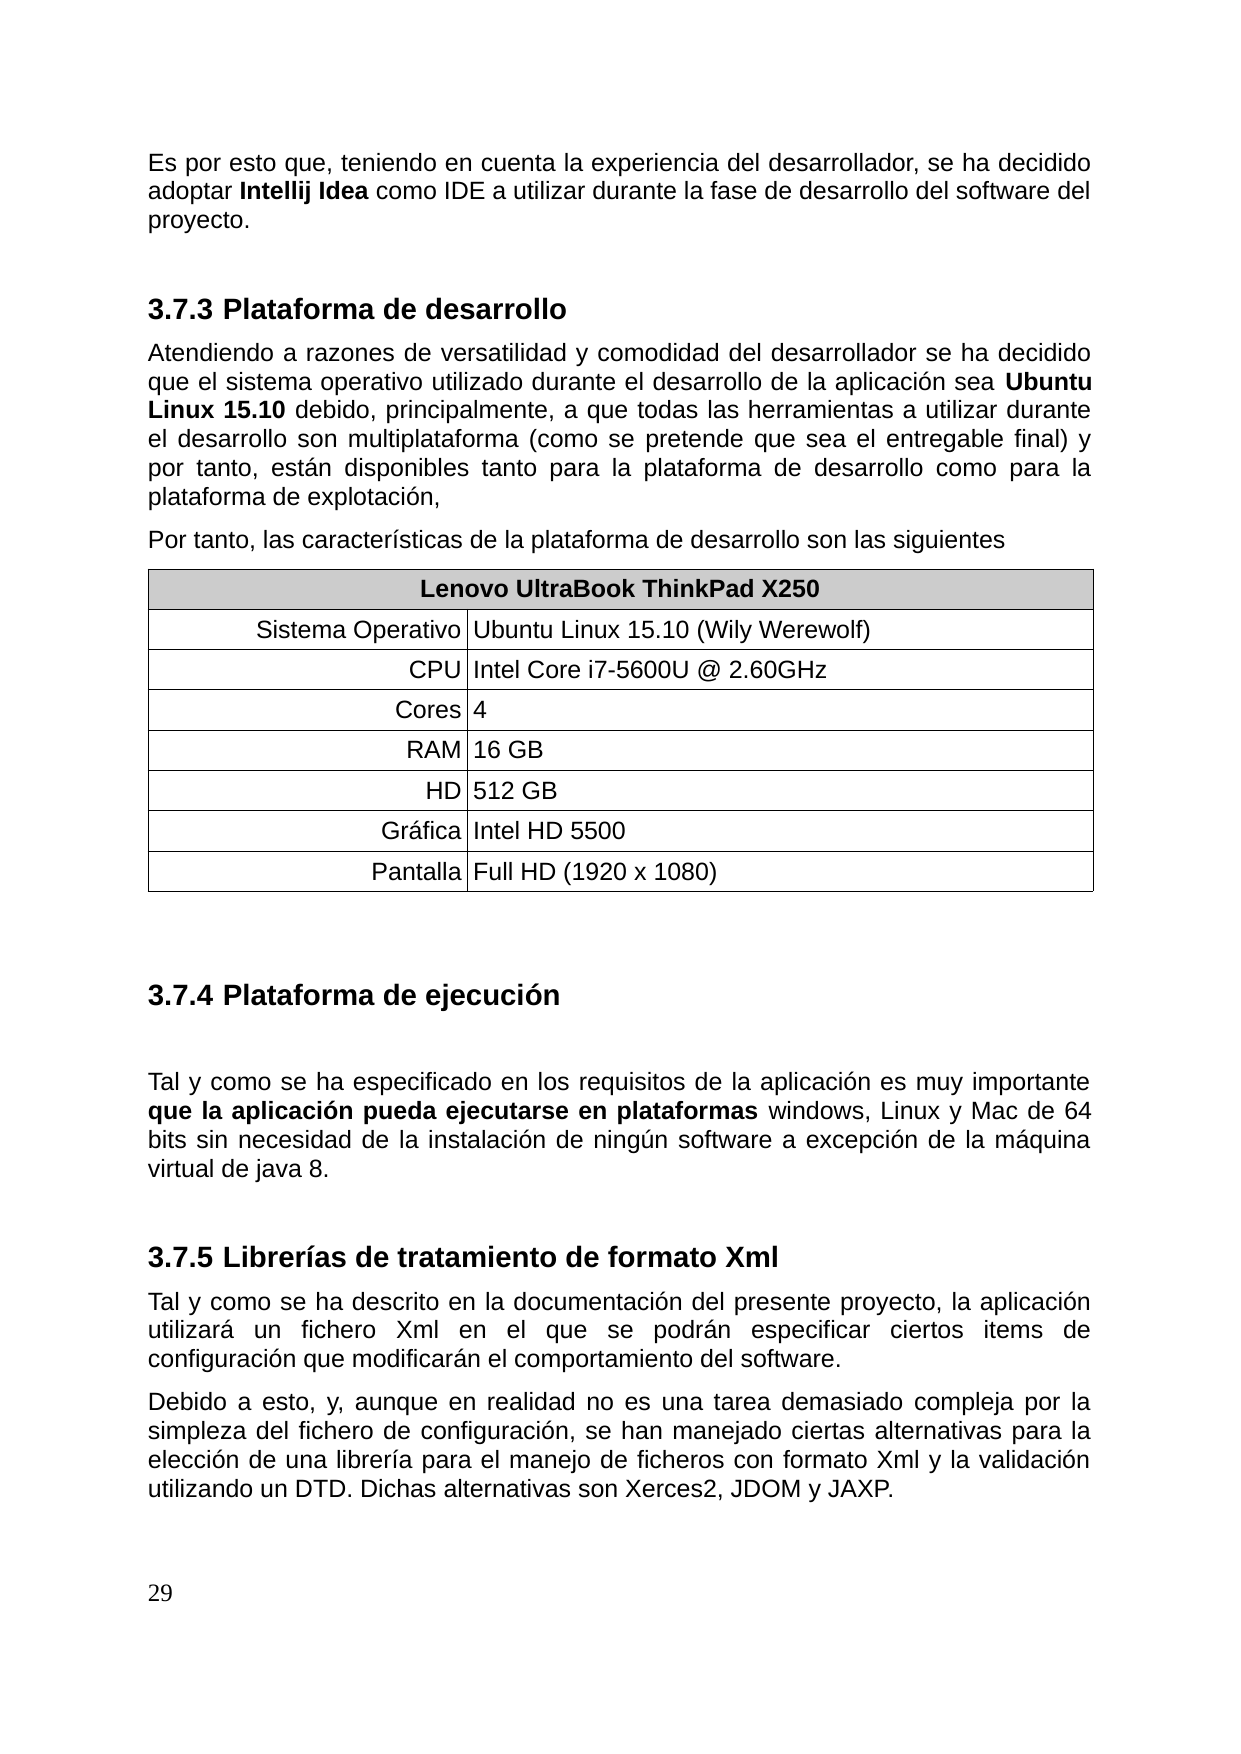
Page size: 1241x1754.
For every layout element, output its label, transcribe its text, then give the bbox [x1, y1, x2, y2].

text Atendiendo a razones de versatilidad y comodidad del desarrollador se ha decidido que el sistema operativo utilizado durante el desarrollo de la aplicación sea Ubuntu Linux 15.10 debido, principalmente, a que todas las herramientas a utilizar durante el desarrollo son multiplataforma (como se pretende que sea el entregable final) y por tanto, están disponibles tanto para la plataforma de desarrollo como para la plataforma de explotación, [148, 338, 1093, 511]
text Por tanto, las características de la plataforma de desarrollo son las siguientes [148, 525, 1093, 554]
table_cell HD [149, 771, 467, 810]
table_cell 512 GB [468, 771, 1093, 810]
table_cell CPU [149, 650, 467, 689]
table_cell RAM [149, 731, 467, 770]
table_cell Gráfica [149, 811, 467, 851]
subtitle Plataforma de desarrollo [148, 292, 1093, 326]
table_cell Intel HD 5500 [468, 811, 1093, 851]
table_cell Full HD (1920 x 1080) [468, 852, 1093, 891]
table_cell Sistema Operativo [149, 610, 467, 649]
table_cell Intel Core i7-5600U @ 2.60GHz [468, 650, 1093, 689]
table_cell 4 [468, 690, 1093, 730]
table_cell Pantalla [149, 852, 467, 891]
table_cell Cores [149, 690, 467, 730]
text Tal y como se ha especificado en los requisitos de la aplicación es muy importante que la aplicación pueda ejecutarse en plataformas windows, Linux y Mac de 64 bits sin necesidad de la instalación de ningún software a excepción de la máquina virtual de java 8. [148, 1067, 1093, 1182]
text Tal y como se ha descrito en la documentación del presente proyecto, la aplicación utilizará un fichero Xml en el que se podrán especificar ciertos items de configuración que modificarán el comportamiento del software. [148, 1286, 1093, 1373]
table_cell 16 GB [468, 731, 1093, 770]
table_cell Ubuntu Linux 15.10 (Wily Werewolf) [468, 610, 1093, 649]
subtitle Plataforma de ejecución [148, 978, 1093, 1011]
subtitle Librerías de tratamiento de formato Xml [148, 1240, 1093, 1274]
text Debido a esto, y, aunque en realidad no es una tarea demasiado compleja por la simpleza del fichero de configuración, se han manejado ciertas alternativas para la elección de una librería para el manejo de ficheros con formato Xml y la validación utilizando un DTD. Dichas alternativas son Xerces2, JDOM y JAXP. [148, 1387, 1093, 1502]
table_header Lenovo UltraBook ThinkPad X250 [149, 570, 1093, 609]
text Es por esto que, teniendo en cuenta la experiencia del desarrollador, se ha decidido adoptar Intellij Idea como IDE a utilizar durante la fase de desarrollo del software del proyecto. [148, 148, 1093, 234]
